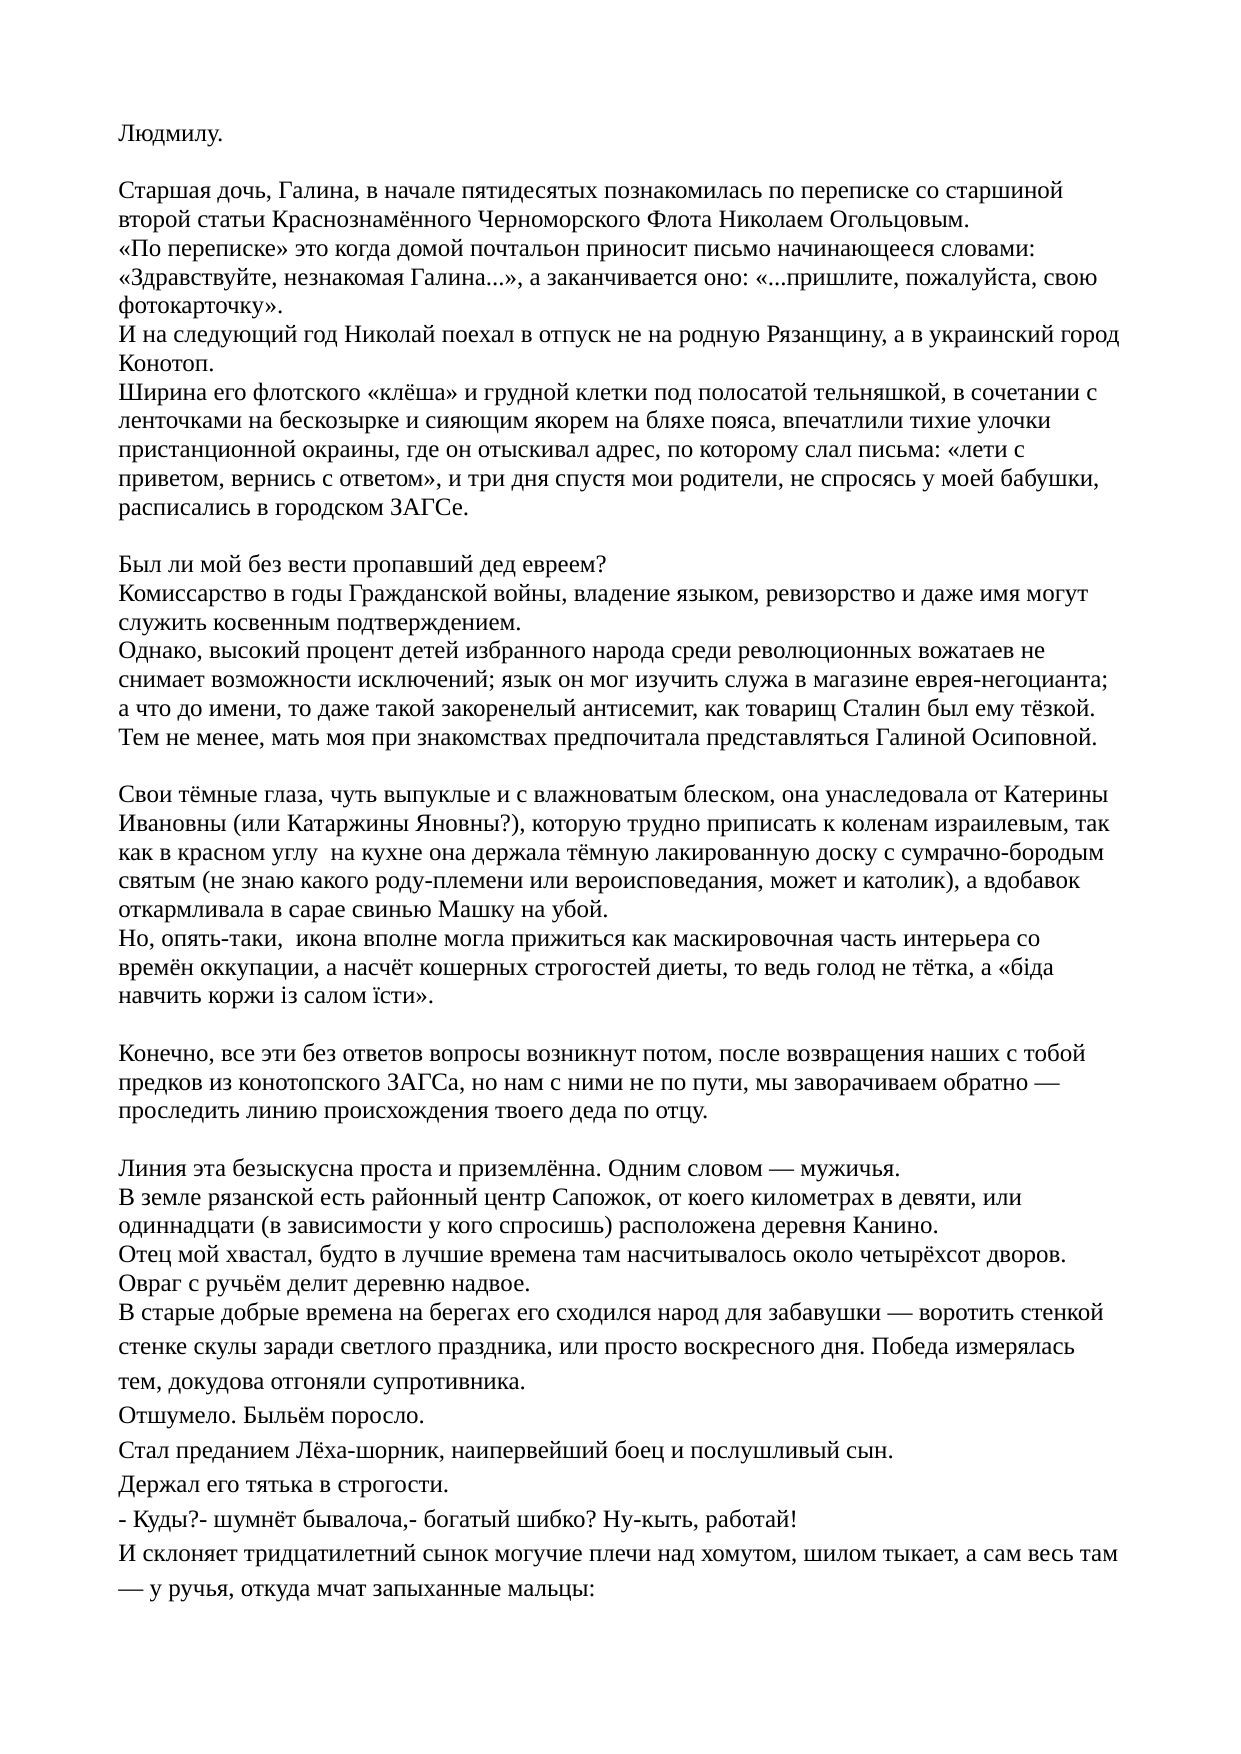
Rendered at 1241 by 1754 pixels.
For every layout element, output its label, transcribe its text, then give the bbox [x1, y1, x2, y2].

text Отец мой хвастал, будто в лучшие времена там насчитывалось около четырёхсот дворов. [118, 1239, 1122, 1268]
text Ширина его флотского «клёша» и грудной клетки под полосатой тельняшкой, в сочетании с ленточками на бескозырке и сияющим якорем на бляхе пояса, впечатлили тихие улочки пристанционной окраины, где он отыскивал адрес, по которому слал письма: «лети с приветом, вернись с ответом», и три дня спустя мои родители, не спросясь у моей бабушки, расписались в городском ЗАГСе. [118, 377, 1122, 521]
text Тем не менее, мать моя при знакомствах предпочитала представляться Галиной Осиповной. [118, 722, 1122, 751]
text Комиссарство в годы Гражданской войны, владение языком, ревизорство и даже имя могут служить косвенным подтверждением. [118, 578, 1122, 636]
text Свои тёмные глаза, чуть выпуклые и с влажноватым блеском, она унаследовала от Катерины Ивановны (или Катаржины Яновны?), которую трудно приписать к коленам израилевым, так как в красном углу на кухне она держала тёмную лакированную доску с сумрачно-бородым святым (не знаю какого роду-племени или вероисповедания, может и католик), а вдобавок откармливала в сарае свинью Машку на убой. [118, 779, 1122, 923]
text - Куды?- шумнёт бывалоча,- богатый шибко? Ну-кыть, работай! [118, 1504, 1122, 1532]
text В земле рязанской есть районный центр Сапожок, от коего километрах в девяти, или одиннадцати (в зависимости у кого спросишь) расположена деревня Канино. [118, 1182, 1122, 1239]
text И склоняет тридцатилетний сынок могучие плечи над хомутом, шилом тыкает, а сам весь там — у ручья, откуда мчат запыханные мальцы: [118, 1538, 1122, 1601]
text Линия эта безыскусна проста и приземлённа. Одним словом — мужичья. [118, 1153, 1122, 1182]
text Стал преданием Лёха-шорник, наипервейший боец и послушливый сын. [118, 1435, 1122, 1463]
text «По переписке» это когда домой почтальон приносит письмо начинающееся словами: «Здравствуйте, незнакомая Галина...», а заканчивается оно: «...пришлите, пожалуйста, свою фотокарточку». [118, 233, 1122, 319]
text Людмилу. [118, 118, 1122, 147]
text В старые добрые времена на берегах его сходился народ для забавушки — воротить стенкой стенке скулы заради светлого праздника, или просто воскресного дня. Победа измерялась тем, докудова отгоняли супротивника. [118, 1297, 1122, 1394]
text И на следующий год Николай поехал в отпуск не на родную Рязанщину, а в украинский город Конотоп. [118, 319, 1122, 377]
text Старшая дочь, Галина, в начале пятидесятых познакомилась по переписке со старшиной второй статьи Краснознамённого Черноморского Флота Николаем Огольцовым. [118, 176, 1122, 233]
text Был ли мой без вести пропавший дед евреем? [118, 549, 1122, 578]
text Держал его тятька в строгости. [118, 1469, 1122, 1498]
text Конечно, все эти без ответов вопросы возникнут потом, после возвращения наших с тобой предков из конотопского ЗАГСа, но нам с ними не по пути, мы заворачиваем обратно — проследить линию происхождения твоего деда по отцу. [118, 1038, 1122, 1124]
text Однако, высокий процент детей избранного народа среди революционных вожатаев не снимает возможности исключений; язык он мог изучить служа в магазине еврея-негоцианта; а что до имени, то даже такой закоренелый антисемит, как товарищ Сталин был ему тёзкой. [118, 636, 1122, 722]
text Овраг с ручьём делит деревню надвое. [118, 1268, 1122, 1297]
text Но, опять-таки, икона вполне могла прижиться как маскировочная часть интерьера со времён оккупации, а насчёт кошерных строгостей диеты, то ведь голод не тётка, а «бiда навчить коржи iз салом їсти». [118, 923, 1122, 1009]
text Отшумело. Быльём поросло. [118, 1400, 1122, 1429]
